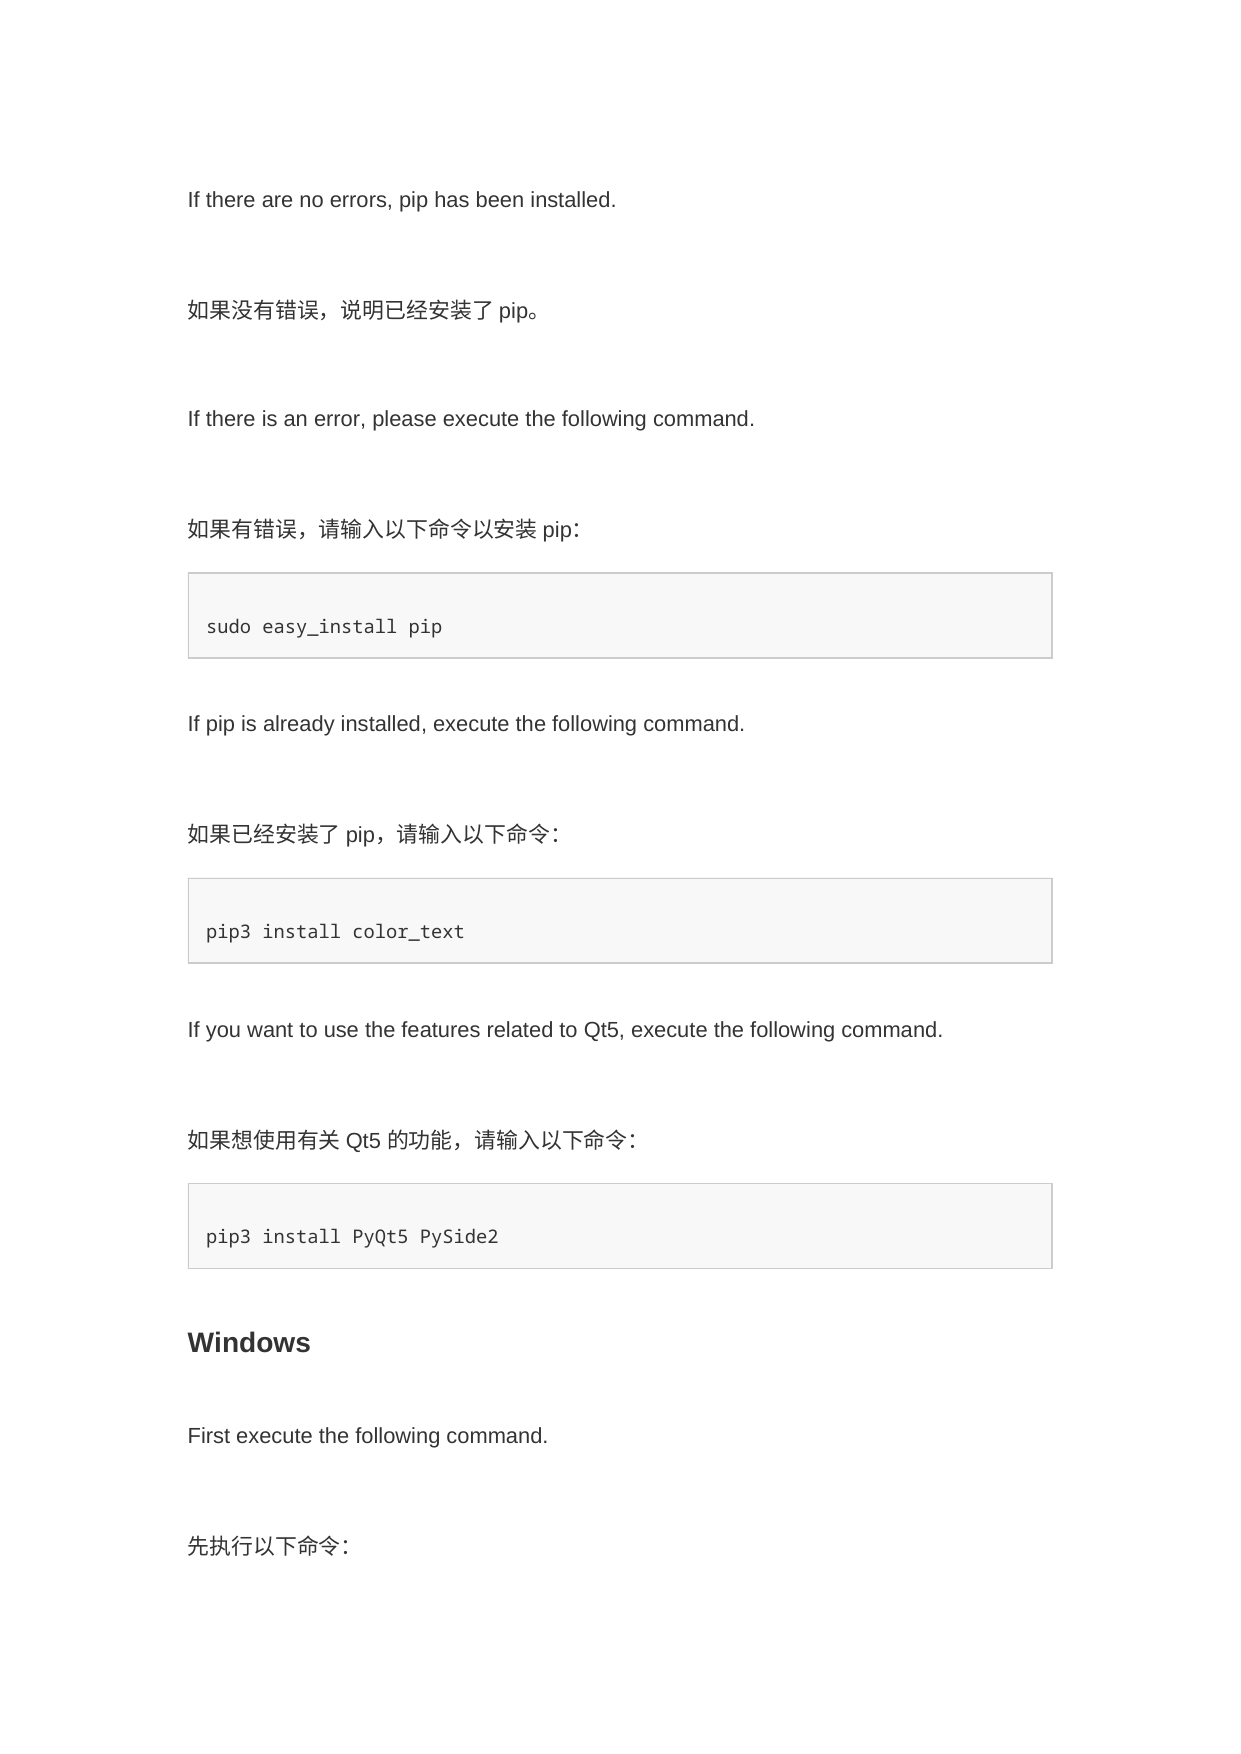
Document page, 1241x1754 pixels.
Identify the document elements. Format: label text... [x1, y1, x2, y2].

text 如果已经安装了 pip，请输入以下命令： [187, 792, 1053, 854]
text If there is an error, please execute the following command. [187, 377, 1053, 439]
text If you want to use the features related to Qt5, execute the following command. [187, 987, 1053, 1050]
text 如果想使用有关 Qt5 的功能，请输入以下命令： [187, 1097, 1053, 1159]
text If pip is already installed, execute the following command. [187, 682, 1053, 745]
text 如果没有错误，说明已经安装了 pip。 [187, 268, 1053, 330]
text pip3 install PyQt5 PySide2 [189, 1184, 1051, 1268]
text 先执行以下命令： [187, 1503, 1053, 1566]
text 如果有错误，请输入以下命令以安装 pip： [187, 486, 1053, 549]
text Windows [187, 1300, 1053, 1363]
text sudo easy_install pip [189, 574, 1051, 657]
text pip3 install color_text [189, 879, 1051, 962]
text First execute the following command. [187, 1394, 1053, 1457]
text If there are no errors, pip has been installed. [187, 158, 1053, 221]
